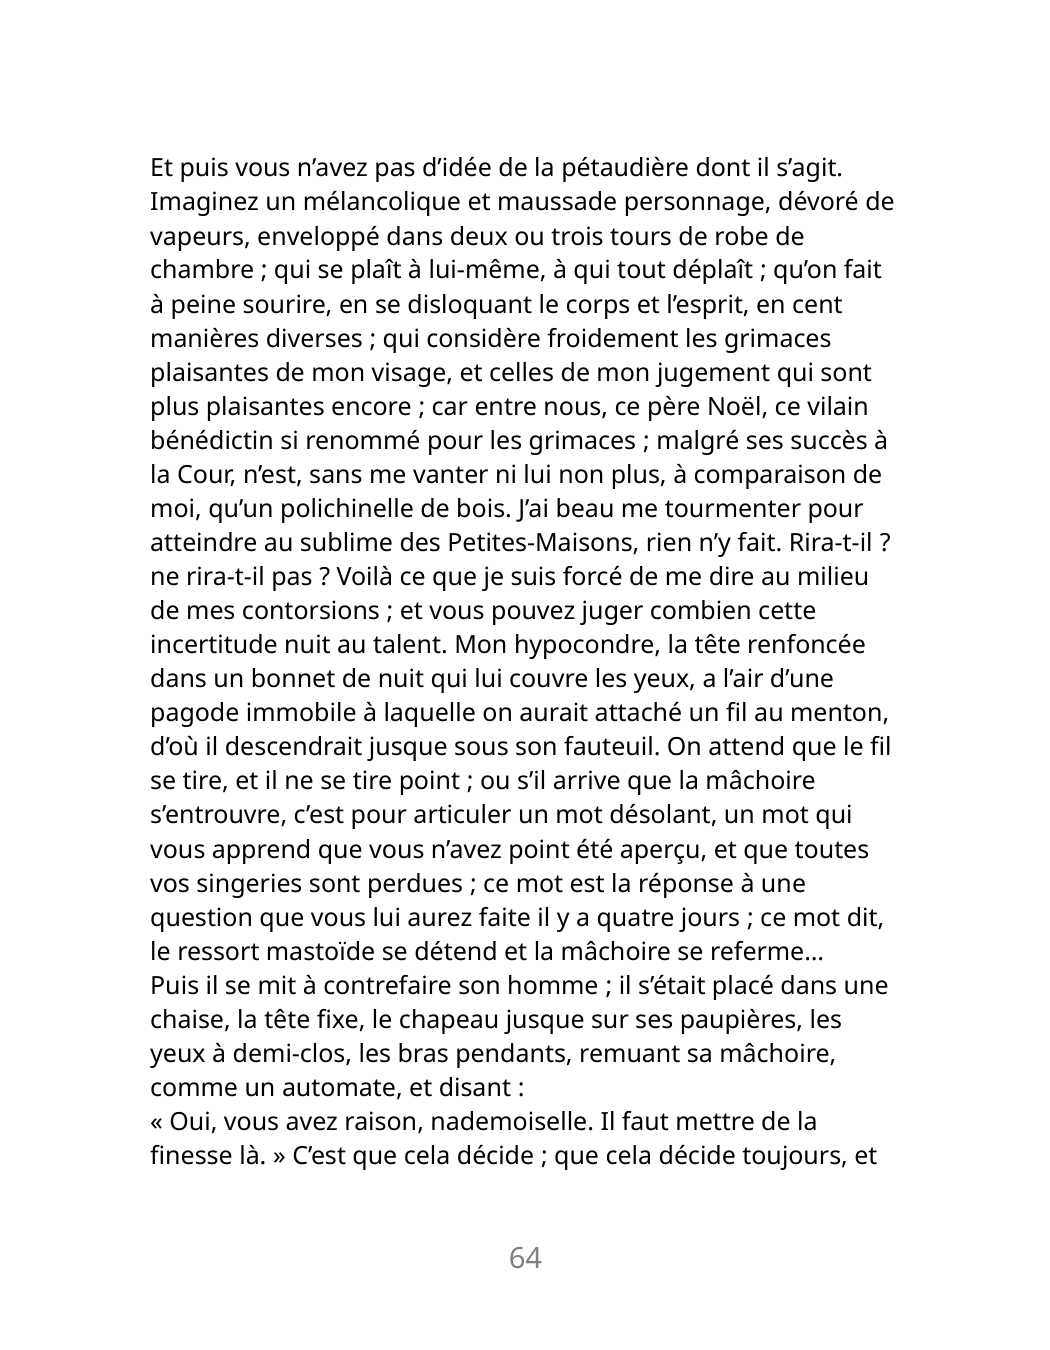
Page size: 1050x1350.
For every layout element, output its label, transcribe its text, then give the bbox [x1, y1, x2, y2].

text Puis il se mit à contrefaire son homme ; il s’était placé dans une chaise, la tête fixe, le chapeau jusque sur ses paupières, les yeux à demi-clos, les bras pendants, remuant sa mâchoire, comme un automate, et disant : [150, 967, 900, 1104]
text Et puis vous n’avez pas d’idée de la pétaudière dont il s’agit. Imaginez un mélancolique et maussade personnage, dévoré de vapeurs, enveloppé dans deux ou trois tours de robe de chambre ; qui se plaît à lui-même, à qui tout déplaît ; qu’on fait à peine sourire, en se disloquant le corps et l’esprit, en cent manières diverses ; qui considère froidement les grimaces plaisantes de mon visage, et celles de mon jugement qui sont plus plaisantes encore ; car entre nous, ce père Noël, ce vilain bénédictin si renommé pour les grimaces ; malgré ses succès à la Cour, n’est, sans me vanter ni lui non plus, à comparaison de moi, qu’un polichinelle de bois. J’ai beau me tourmenter pour atteindre au sublime des Petites-Maisons, rien n’y fait. Rira-t-il ? ne rira-t-il pas ? Voilà ce que je suis forcé de me dire au milieu de mes contorsions ; et vous pouvez juger combien cette incertitude nuit au talent. Mon hypocondre, la tête renfoncée dans un bonnet de nuit qui lui couvre les yeux, a l’air d’une pagode immobile à laquelle on aurait attaché un fil au menton, d’où il descendrait jusque sous son fauteuil. On attend que le fil se tire, et il ne se tire point ; ou s’il arrive que la mâchoire s’entrouvre, c’est pour articuler un mot désolant, un mot qui vous apprend que vous n’avez point été aperçu, et que toutes vos singeries sont perdues ; ce mot est la réponse à une question que vous lui aurez faite il y a quatre jours ; ce mot dit, le ressort mastoïde se détend et la mâchoire se referme… [150, 150, 900, 967]
text « Oui, vous avez raison, nademoiselle. Il faut mettre de la finesse là. » C’est que cela décide ; que cela décide toujours, et [150, 1104, 900, 1172]
